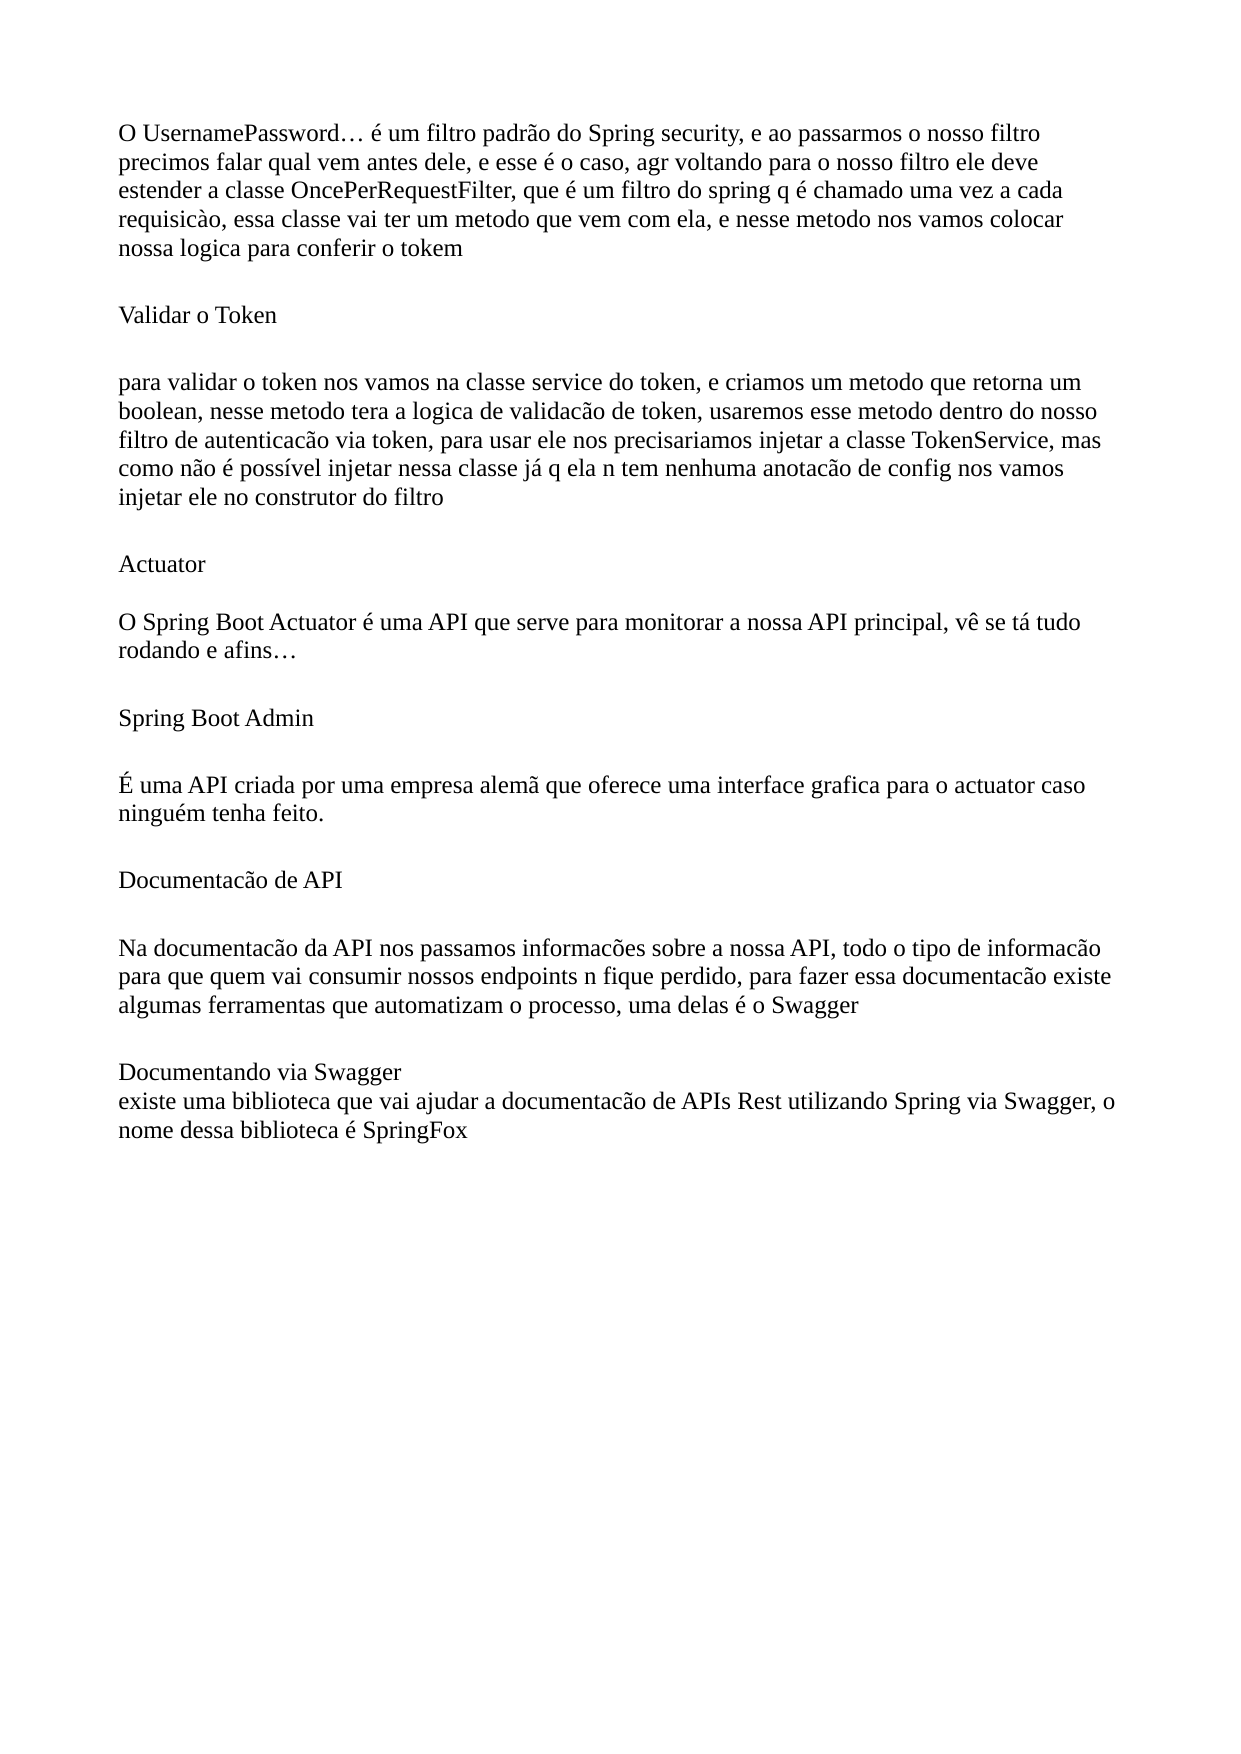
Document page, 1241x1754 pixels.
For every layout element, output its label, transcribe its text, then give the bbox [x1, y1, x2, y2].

text existe uma biblioteca que vai ajudar a documentacão de APIs Rest utilizando Spring via Swagger, o nome dessa biblioteca é SpringFox [118, 1086, 1122, 1143]
text O Spring Boot Actuator é uma API que serve para monitorar a nossa API principal, vê se tá tudo rodando e afins… [118, 607, 1122, 664]
text para validar o token nos vamos na classe service do token, e criamos um metodo que retorna um boolean, nesse metodo tera a logica de validacão de token, usaremos esse metodo dentro do nosso filtro de autenticacão via token, para usar ele nos precisariamos injetar a classe TokenService, mas como não é possível injetar nessa classe já q ela n tem nenhuma anotacão de config nos vamos injetar ele no construtor do filtro [118, 367, 1122, 511]
text Na documentacão da API nos passamos informacões sobre a nossa API, todo o tipo de informacão para que quem vai consumir nossos endpoints n fique perdido, para fazer essa documentacão existe algumas ferramentas que automatizam o processo, uma delas é o Swagger [118, 933, 1122, 1019]
text Actuator [118, 549, 1122, 578]
text Documentando via Swagger [118, 1057, 1122, 1086]
text Documentacão de API [118, 866, 1122, 894]
text É uma API criada por uma empresa alemã que oferece uma interface grafica para o actuator caso ninguém tenha feito. [118, 770, 1122, 827]
text O UsernamePassword… é um filtro padrão do Spring security, e ao passarmos o nosso filtro precimos falar qual vem antes dele, e esse é o caso, agr voltando para o nosso filtro ele deve estender a classe OncePerRequestFilter, que é um filtro do spring q é chamado uma vez a cada requisicào, essa classe vai ter um metodo que vem com ela, e nesse metodo nos vamos colocar nossa logica para conferir o tokem [118, 118, 1122, 262]
text Validar o Token [118, 300, 1122, 329]
text Spring Boot Admin [118, 703, 1122, 731]
